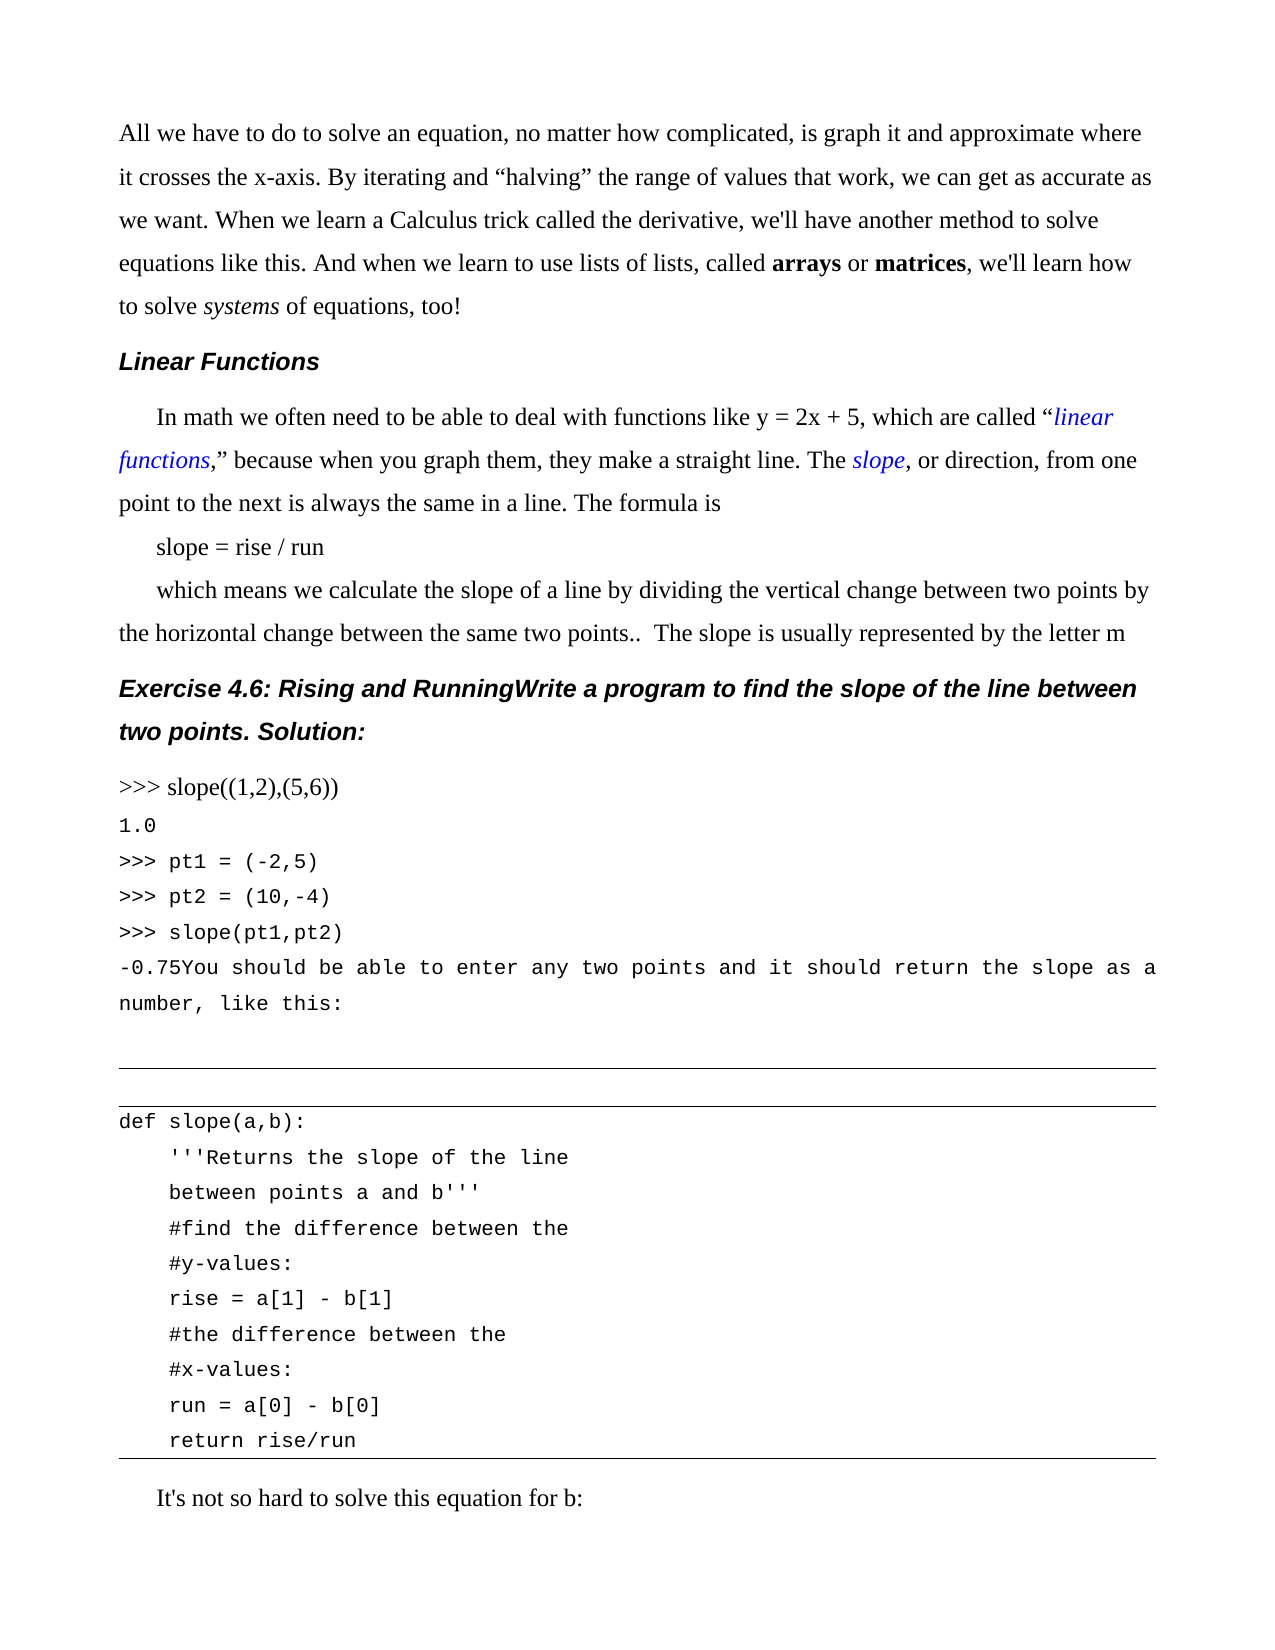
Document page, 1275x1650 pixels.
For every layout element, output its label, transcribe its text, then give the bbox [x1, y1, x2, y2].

text Exercise 4.6: Rising and RunningWrite a program to find the slope of the line between two points. Solution: [118, 673, 1156, 745]
text '''Returns the slope of the line [118, 1147, 1156, 1170]
text rise = a[1] - b[1] [118, 1288, 1156, 1312]
text >>> slope(pt1,pt2) [118, 922, 1156, 945]
text slope = rise / run [118, 532, 1156, 560]
text #the difference between the [118, 1324, 1156, 1347]
text -0.75You should be able to enter any two points and it should return the slope as a number, like this: [118, 957, 1156, 1016]
text which means we calculate the slope of a line by dividing the vertical change between two points by the horizontal change between the same two points.. The slope is usually represented by the letter m [118, 575, 1156, 647]
text >>> slope((1,2),(5,6)) [118, 772, 1156, 801]
text >>> pt2 = (10,-4) [118, 886, 1156, 910]
text #x-values: [118, 1359, 1156, 1383]
text #find the difference between the [118, 1217, 1156, 1241]
text All we have to do to solve an equation, no matter how complicated, is graph it and approximate where it crosses the x-axis. By iterating and “halving” the range of values that work, we can get as accurate as we want. When we learn a Calculus trick called the derivative, we'll have another method to solve equations like this. And when we learn to use lists of lists, called arrays or matrices, we'll learn how to solve systems of equations, too! [118, 118, 1156, 320]
text return rise/run [118, 1430, 1156, 1459]
text It's not so hard to solve this equation for b: [118, 1483, 1156, 1512]
text def slope(a,b): [118, 1107, 1156, 1135]
text run = a[0] - b[0] [118, 1394, 1156, 1418]
text between points a and b''' [118, 1182, 1156, 1206]
text #y-values: [118, 1253, 1156, 1277]
text 1.0 [118, 815, 1156, 839]
text >>> pt1 = (-2,5) [118, 851, 1156, 874]
text In math we often need to be able to deal with functions like y = 2x + 5, which are called “linear functions,” because when you graph them, they make a straight line. The slope, or direction, from one point to the next is always the same in a line. The formula is [118, 402, 1156, 517]
text Linear Functions [118, 347, 1156, 375]
